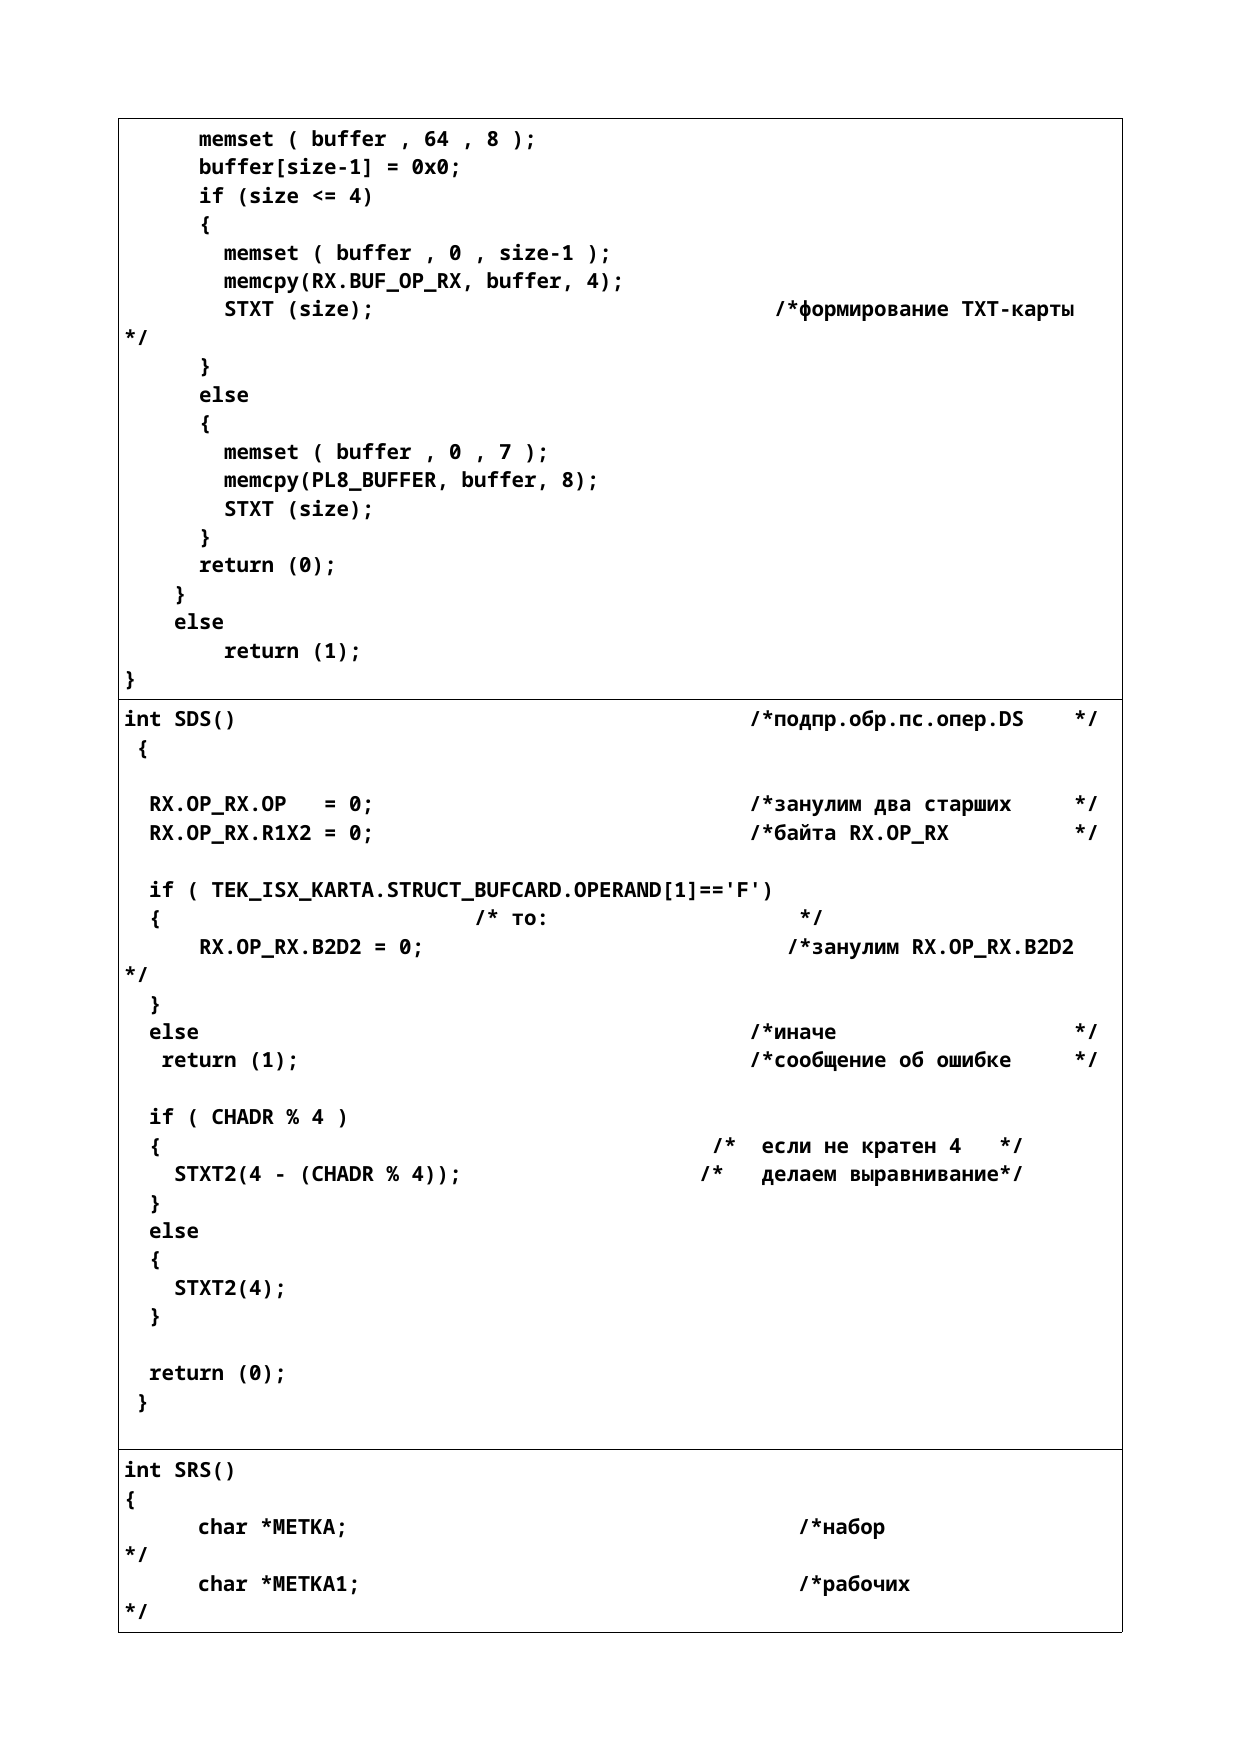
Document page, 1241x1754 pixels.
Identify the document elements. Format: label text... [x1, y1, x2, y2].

table_header memset ( buffer , 64 , 8 ); buffer[size-1] = 0x0; if (size <= 4) { memset ( buffer , 0 , size-1 ); memcpy(RX.BUF_OP_RX, buffer, 4); STXT (size); /*формирование TXT-карты */ } else { memset ( buffer , 0 , 7 ); memcpy(PL8_BUFFER, buffer, 8); STXT (size); } return (0); } else return (1); } [119, 119, 1122, 698]
table_cell int SRS() { char *METKA; /*набор */ char *METKA1; /*рабочих */ [119, 1450, 1122, 1632]
table_cell int SDS() /*подпр.обр.пс.опер.DS */ { RX.OP_RX.OP = 0; /*занулим два старших */ RX.OP_RX.R1X2 = 0; /*байта RX.OP_RX */ if ( TEK_ISX_KARTA.STRUCT_BUFCARD.OPERAND[1]=='F') { /* то: */ RX.OP_RX.B2D2 = 0; /*занулим RX.OP_RX.B2D2 */ } else /*иначе */ return (1); /*сообщение об ошибке */ if ( CHADR % 4 ) { /* если не кратен 4 */ STXT2(4 - (CHADR % 4)); /* делаем выравнивание*/ } else { STXT2(4); } return (0); } [119, 700, 1122, 1449]
